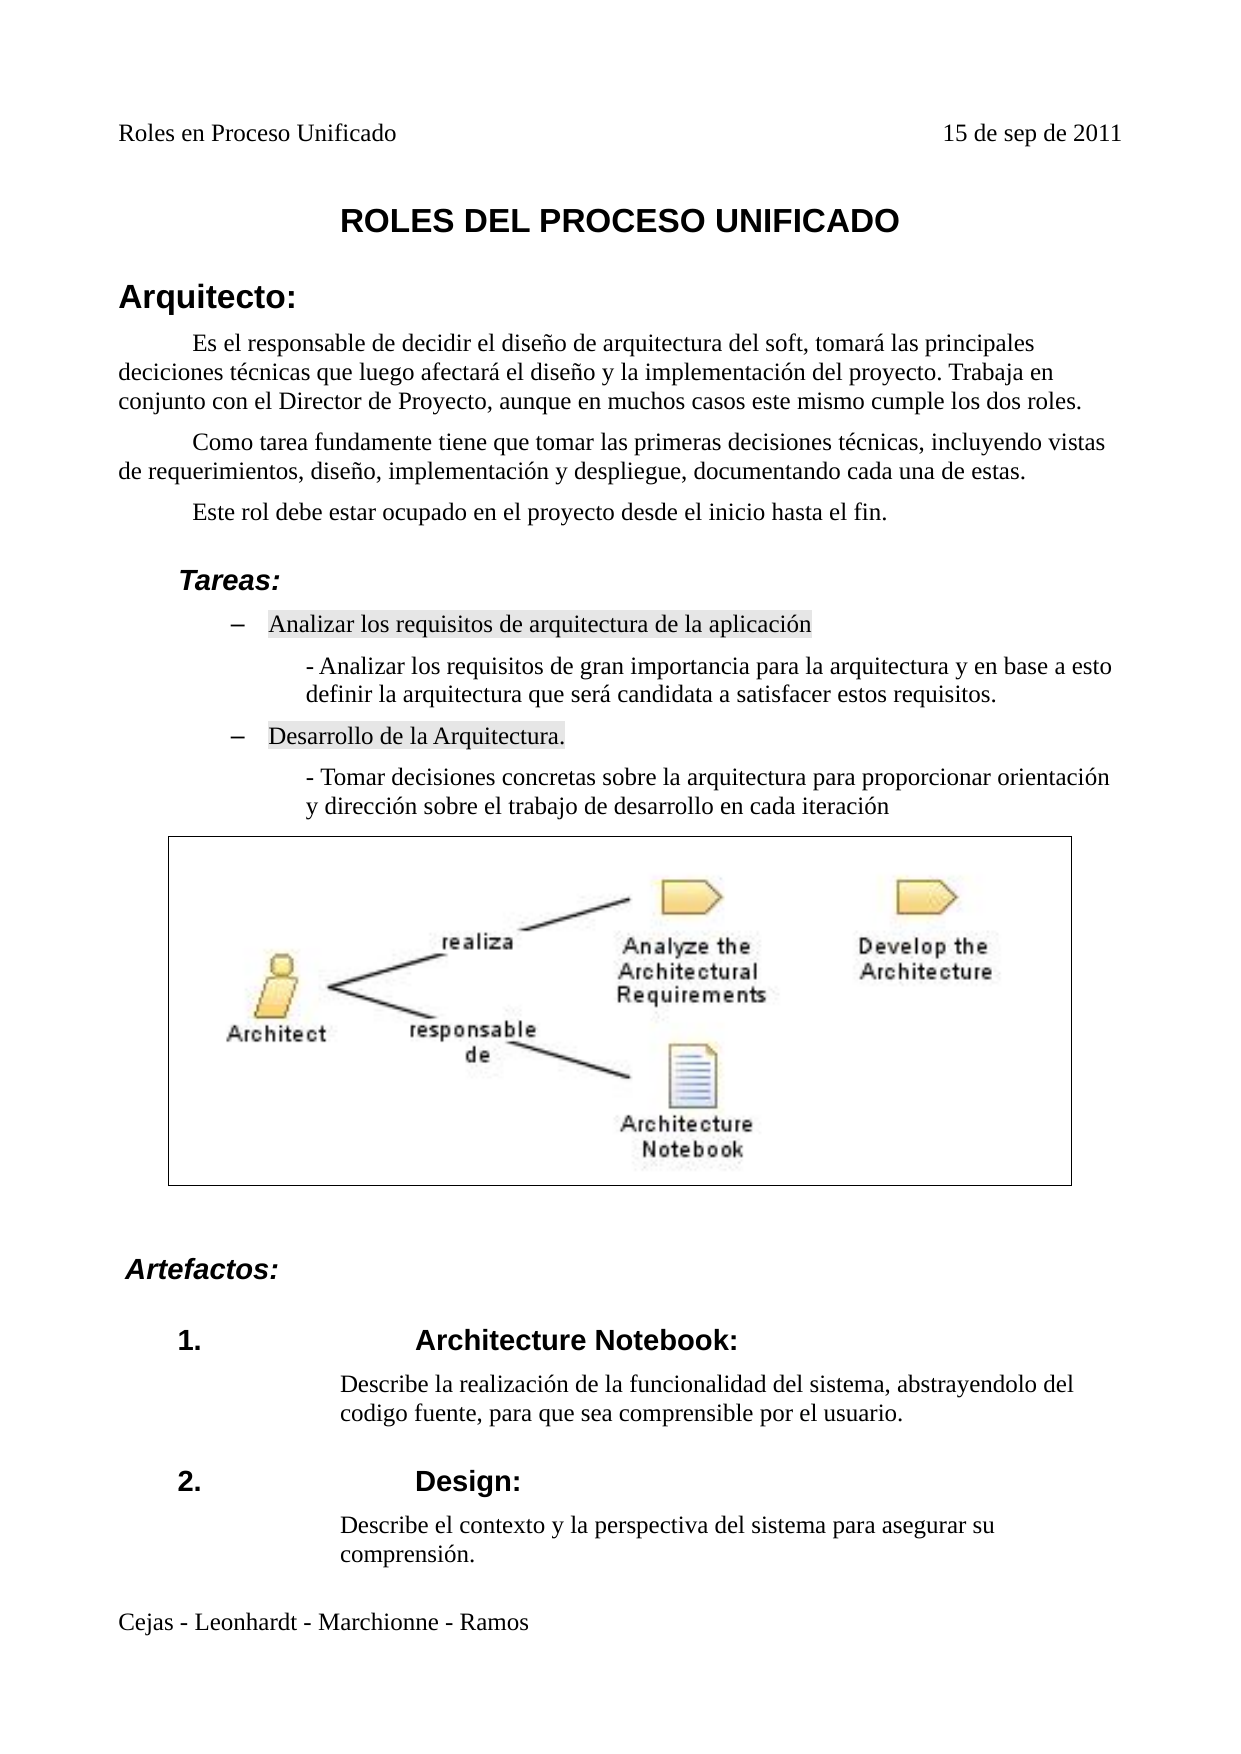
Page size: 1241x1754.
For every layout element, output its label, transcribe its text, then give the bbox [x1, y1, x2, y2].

subtitle ROLES DEL PROCESO UNIFICADO [118, 201, 1122, 240]
text Como tarea fundamente tiene que tomar las primeras decisiones técnicas, incluyendo vistas de requerimientos, diseño, implementación y despliegue, documentando cada una de estas. [118, 427, 1122, 485]
text Es el responsable de decidir el diseño de arquitectura del soft, tomará las principales deciciones técnicas que luego afectará el diseño y la implementación del proyecto. Trabaja en conjunto con el Director de Proyecto, aunque en muchos casos este mismo cumple los dos roles. [118, 328, 1122, 415]
text Describe el contexto y la perspectiva del sistema para asegurar su comprensión. [118, 1511, 1122, 1568]
list - Tomar decisiones concretas sobre la arquitectura para proporcionar orientación y dirección sobre el trabajo de desarrollo en cada iteración [268, 762, 1122, 1215]
subtitle Tareas: [118, 563, 1122, 597]
subtitle Architecture Notebook: [177, 1323, 1122, 1357]
text Este rol debe estar ocupado en el proyecto desde el inicio hasta el fin. [118, 497, 1122, 526]
list [169, 837, 1071, 1185]
picture [172, 839, 1068, 1183]
subtitle Artefactos: [118, 1252, 1122, 1286]
text Describe la realización de la funcionalidad del sistema, abstrayendolo del codigo fuente, para que sea comprensible por el usuario. [118, 1369, 1122, 1427]
subtitle Arquitecto: [118, 277, 1122, 316]
list Desarrollo de la Arquitectura. [231, 721, 1122, 749]
list Analizar los requisitos de arquitectura de la aplicación [231, 609, 1122, 638]
list - Analizar los requisitos de gran importancia para la arquitectura y en base a esto definir la arquitectura que será candidata a satisfacer estos requisitos. [268, 651, 1122, 708]
subtitle Design: [177, 1464, 1122, 1498]
